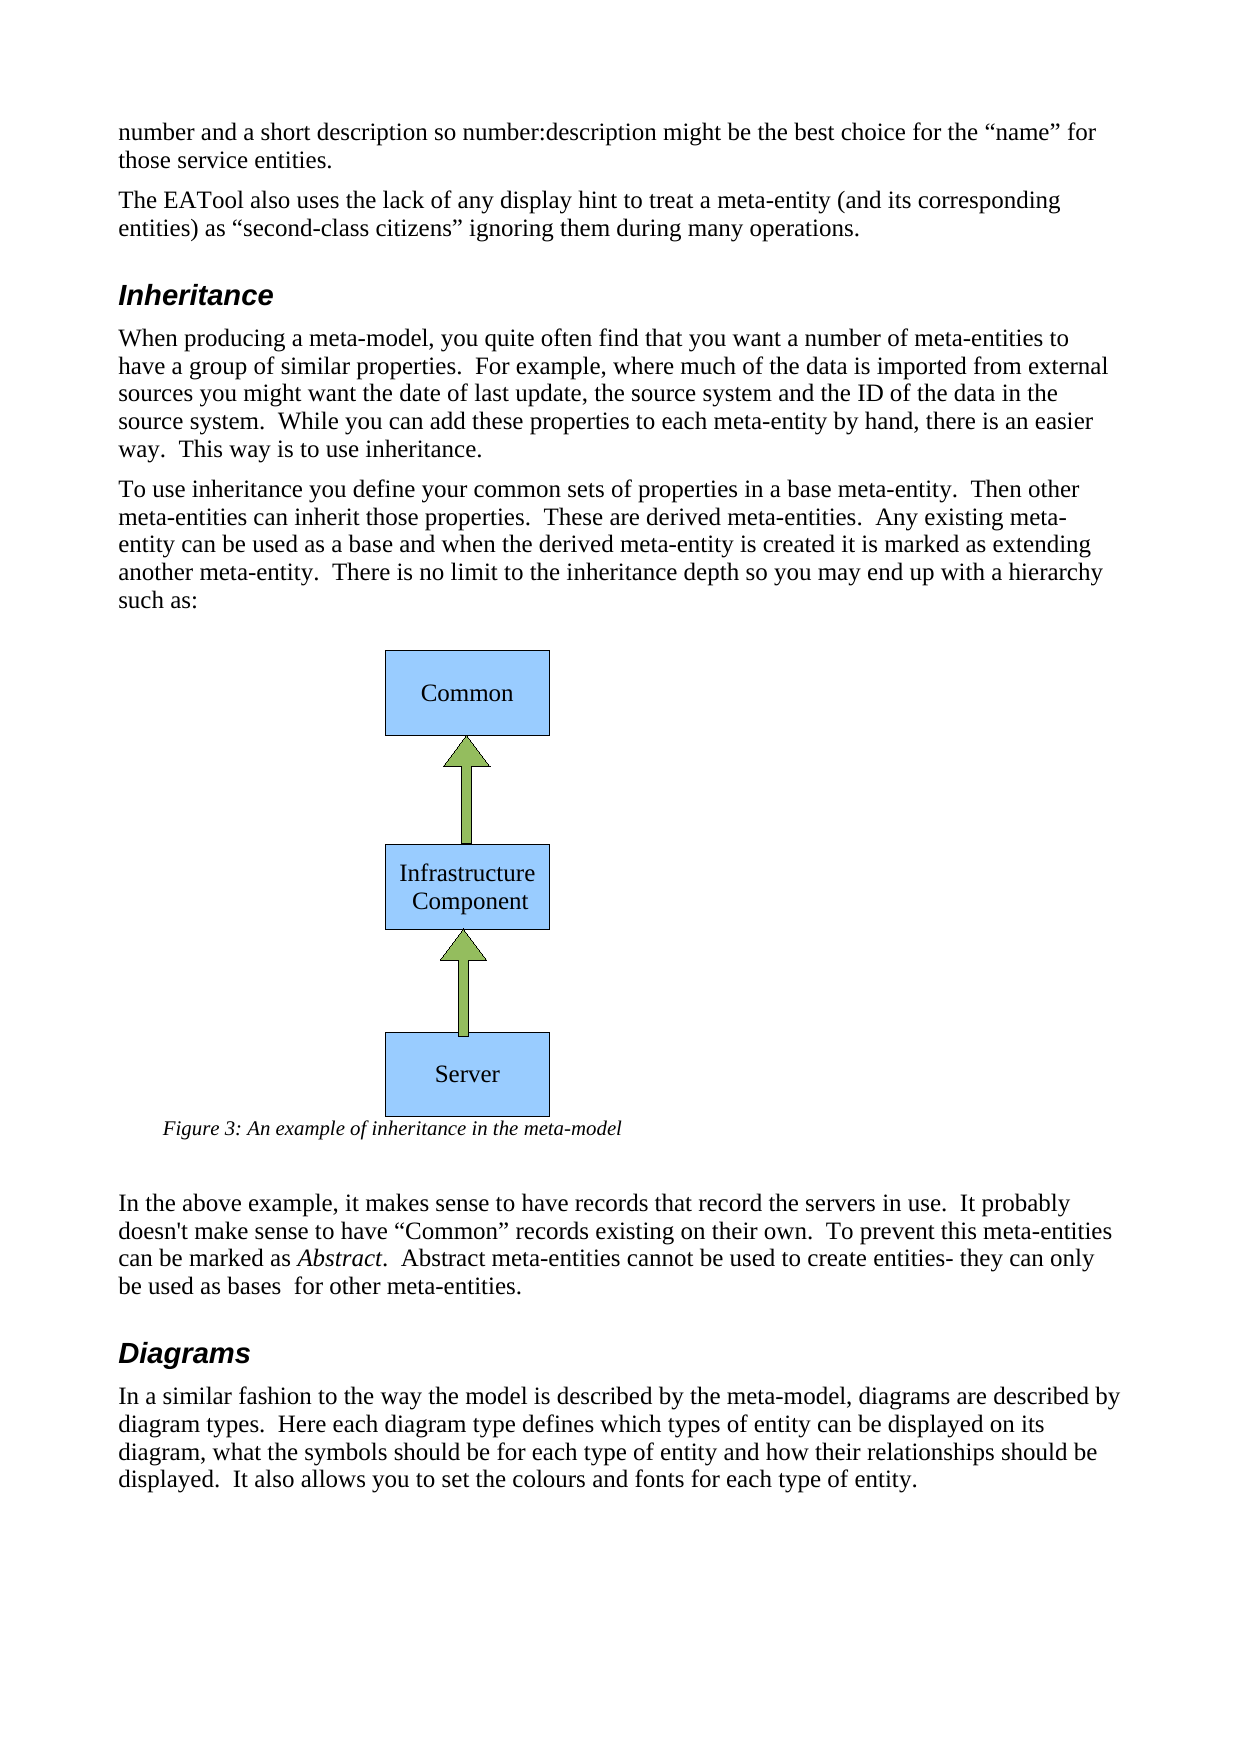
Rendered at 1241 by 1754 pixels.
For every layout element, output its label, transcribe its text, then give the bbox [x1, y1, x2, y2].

subtitle Inheritance [118, 279, 1122, 312]
text number and a short description so number:description might be the best choice for the “name” for those service entities. [118, 118, 1122, 173]
text To use inheritance you define your common sets of properties in a base meta-entity. Then other meta-entities can inherit those properties. These are derived meta-entities. Any existing meta-entity can be used as a base and when the derived meta-entity is created it is marked as extending another meta-entity. There is no limit to the inheritance depth so you may end up with a hierarchy such as: [118, 475, 1122, 614]
subtitle Diagrams [118, 1337, 1122, 1370]
text The EATool also uses the lack of any display hint to treat a meta-entity (and its corresponding entities) as “second-class citizens” ignoring them during many operations. [118, 186, 1122, 241]
text Figure 3: An example of inheritance in the meta-model [163, 663, 772, 1140]
text When producing a meta-model, you quite often find that you want a number of meta-entities to have a group of similar properties. For example, where much of the data is imported from external sources you might want the date of last update, the source system and the ID of the data in the source system. While you can add these properties to each meta-entity by hand, there is an easier way. This way is to use inheritance. [118, 324, 1122, 463]
text In the above example, it makes sense to have records that record the servers in use. It probably doesn't make sense to have “Common” records existing on their own. To prevent this meta-entities can be marked as Abstract. Abstract meta-entities cannot be used to create entities- they can only be used as bases for other meta-entities. [118, 1189, 1122, 1300]
text In a similar fashion to the way the model is described by the meta-model, diagrams are described by diagram types. Here each diagram type defines which types of entity can be displayed on its diagram, what the symbols should be for each type of entity and how their relationships should be displayed. It also allows you to set the colours and fonts for each type of entity. [118, 1382, 1122, 1493]
